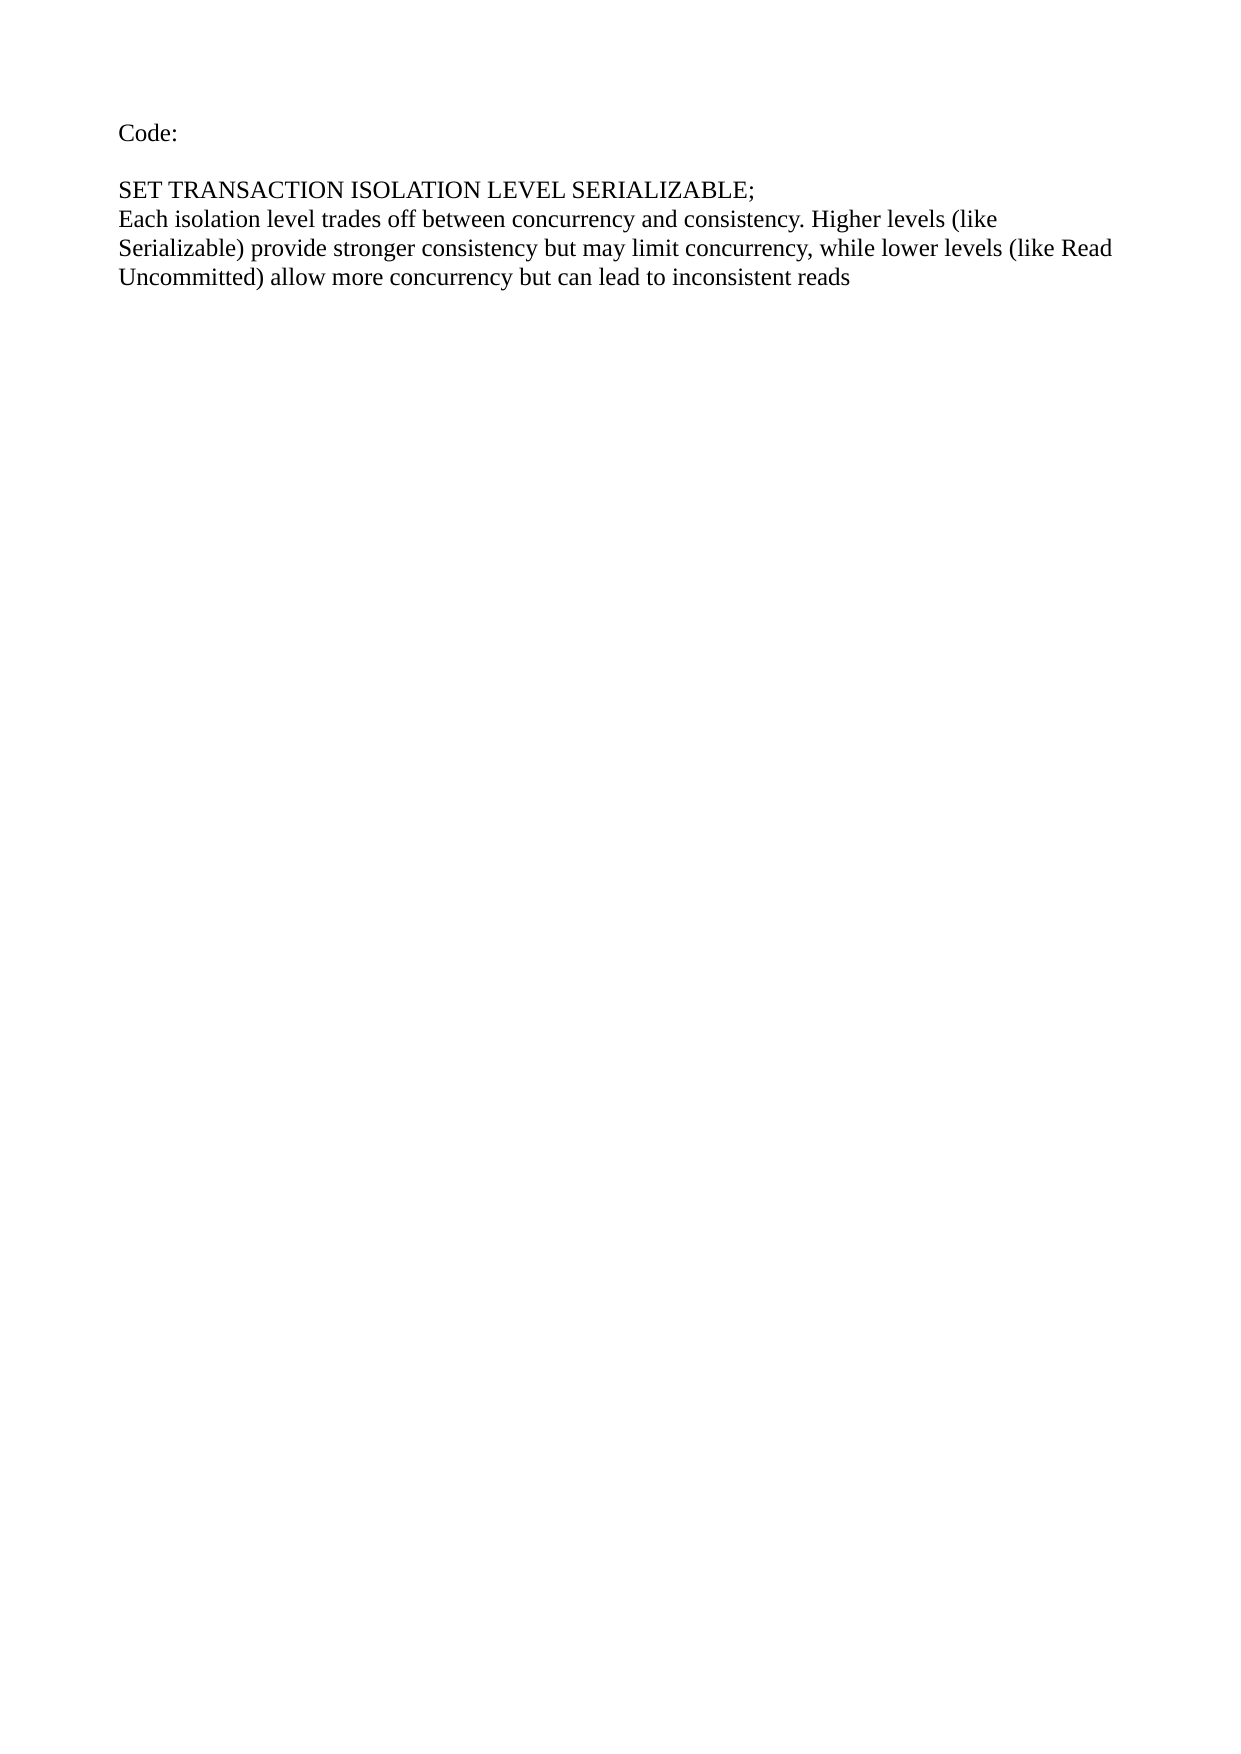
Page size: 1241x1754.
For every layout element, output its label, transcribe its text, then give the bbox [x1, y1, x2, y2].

text Code: [118, 118, 1122, 147]
text SET TRANSACTION ISOLATION LEVEL SERIALIZABLE; [118, 176, 1122, 204]
text Each isolation level trades off between concurrency and consistency. Higher levels (like Serializable) provide stronger consistency but may limit concurrency, while lower levels (like Read Uncommitted) allow more concurrency but can lead to inconsistent reads [118, 204, 1122, 291]
